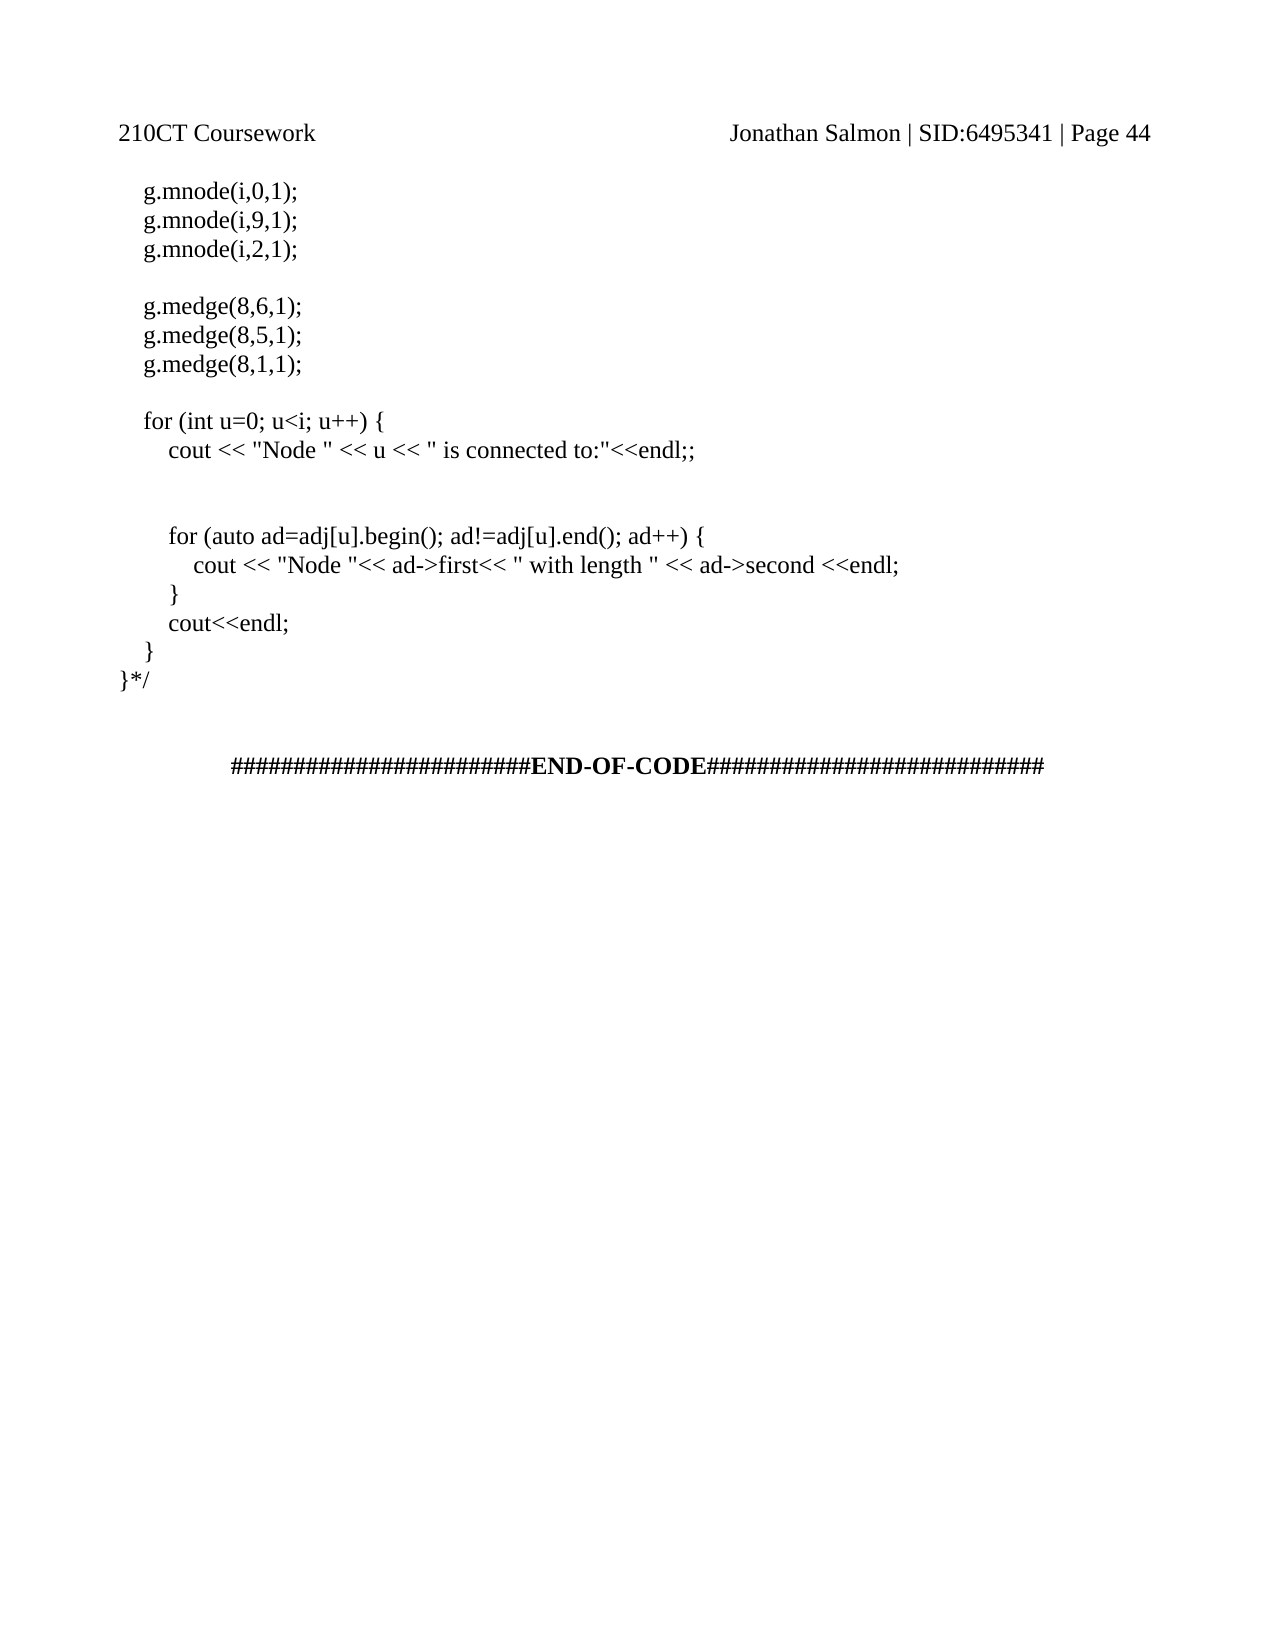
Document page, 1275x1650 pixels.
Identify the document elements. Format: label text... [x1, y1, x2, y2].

text } [118, 636, 1157, 665]
text cout << "Node " << u << " is connected to:"<<endl;; [118, 435, 1157, 464]
text } [118, 579, 1157, 608]
text g.mnode(i,9,1); [118, 205, 1157, 234]
text g.medge(8,6,1); [118, 291, 1157, 320]
text cout << "Node "<< ad->first<< " with length " << ad->second <<endl; [118, 550, 1157, 579]
text ########################END-OF-CODE########################### [118, 751, 1157, 780]
text g.mnode(i,0,1); [118, 176, 1157, 205]
text for (int u=0; u<i; u++) { [118, 406, 1157, 435]
text for (auto ad=adj[u].begin(); ad!=adj[u].end(); ad++) { [118, 521, 1157, 550]
text g.medge(8,5,1); [118, 320, 1157, 349]
text }*/ [118, 665, 1157, 694]
text cout<<endl; [118, 608, 1157, 636]
text g.mnode(i,2,1); [118, 234, 1157, 263]
text g.medge(8,1,1); [118, 349, 1157, 378]
